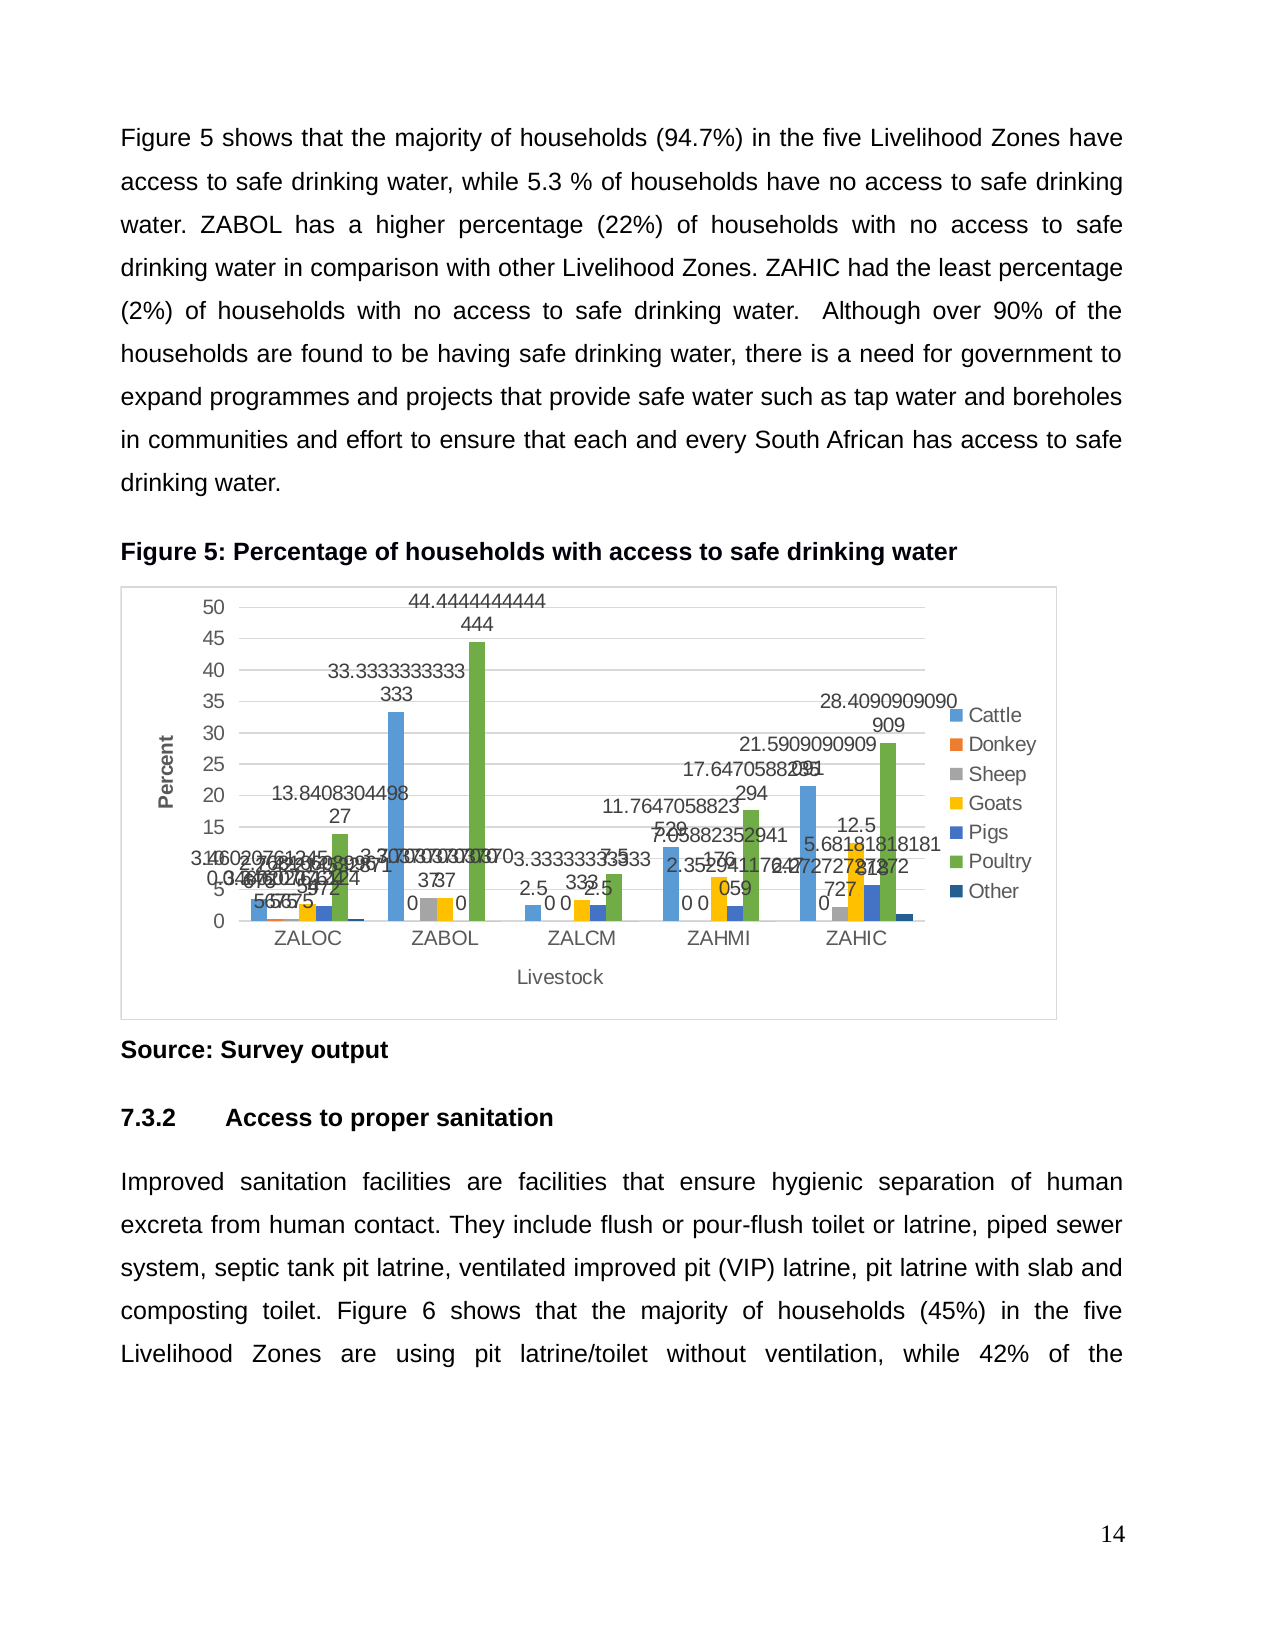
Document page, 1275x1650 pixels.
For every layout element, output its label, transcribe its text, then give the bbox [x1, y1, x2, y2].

text Source: Survey output [120, 1035, 1125, 1064]
text Figure 5 shows that the majority of households (94.7%) in the five Livelihood Zones have access to safe drinking water, while 5.3 % of households have no access to safe drinking water. ZABOL has a higher percentage (22%) of households with no access to safe drinking water in comparison with other Livelihood Zones. ZAHIC had the least percentage (2%) of households with no access to safe drinking water. Although over 90% of the households are found to be having safe drinking water, there is a need for government to expand programmes and projects that provide safe water such as tap water and boreholes in communities and effort to ensure that each and every South African has access to safe drinking water. [120, 123, 1125, 497]
text Figure 5: Percentage of households with access to safe drinking water [120, 537, 1125, 565]
subtitle Access to proper sanitation [120, 1103, 1125, 1132]
text Improved sanitation facilities are facilities that ensure hygienic separation of human excreta from human contact. They include flush or pour-flush toilet or latrine, piped sewer system, septic tank pit latrine, ventilated improved pit (VIP) latrine, pit latrine with slab and composting toilet. Figure 6 shows that the majority of households (45%) in the five Livelihood Zones are using pit latrine/toilet without ventilation, while 42% of the [120, 1167, 1125, 1368]
